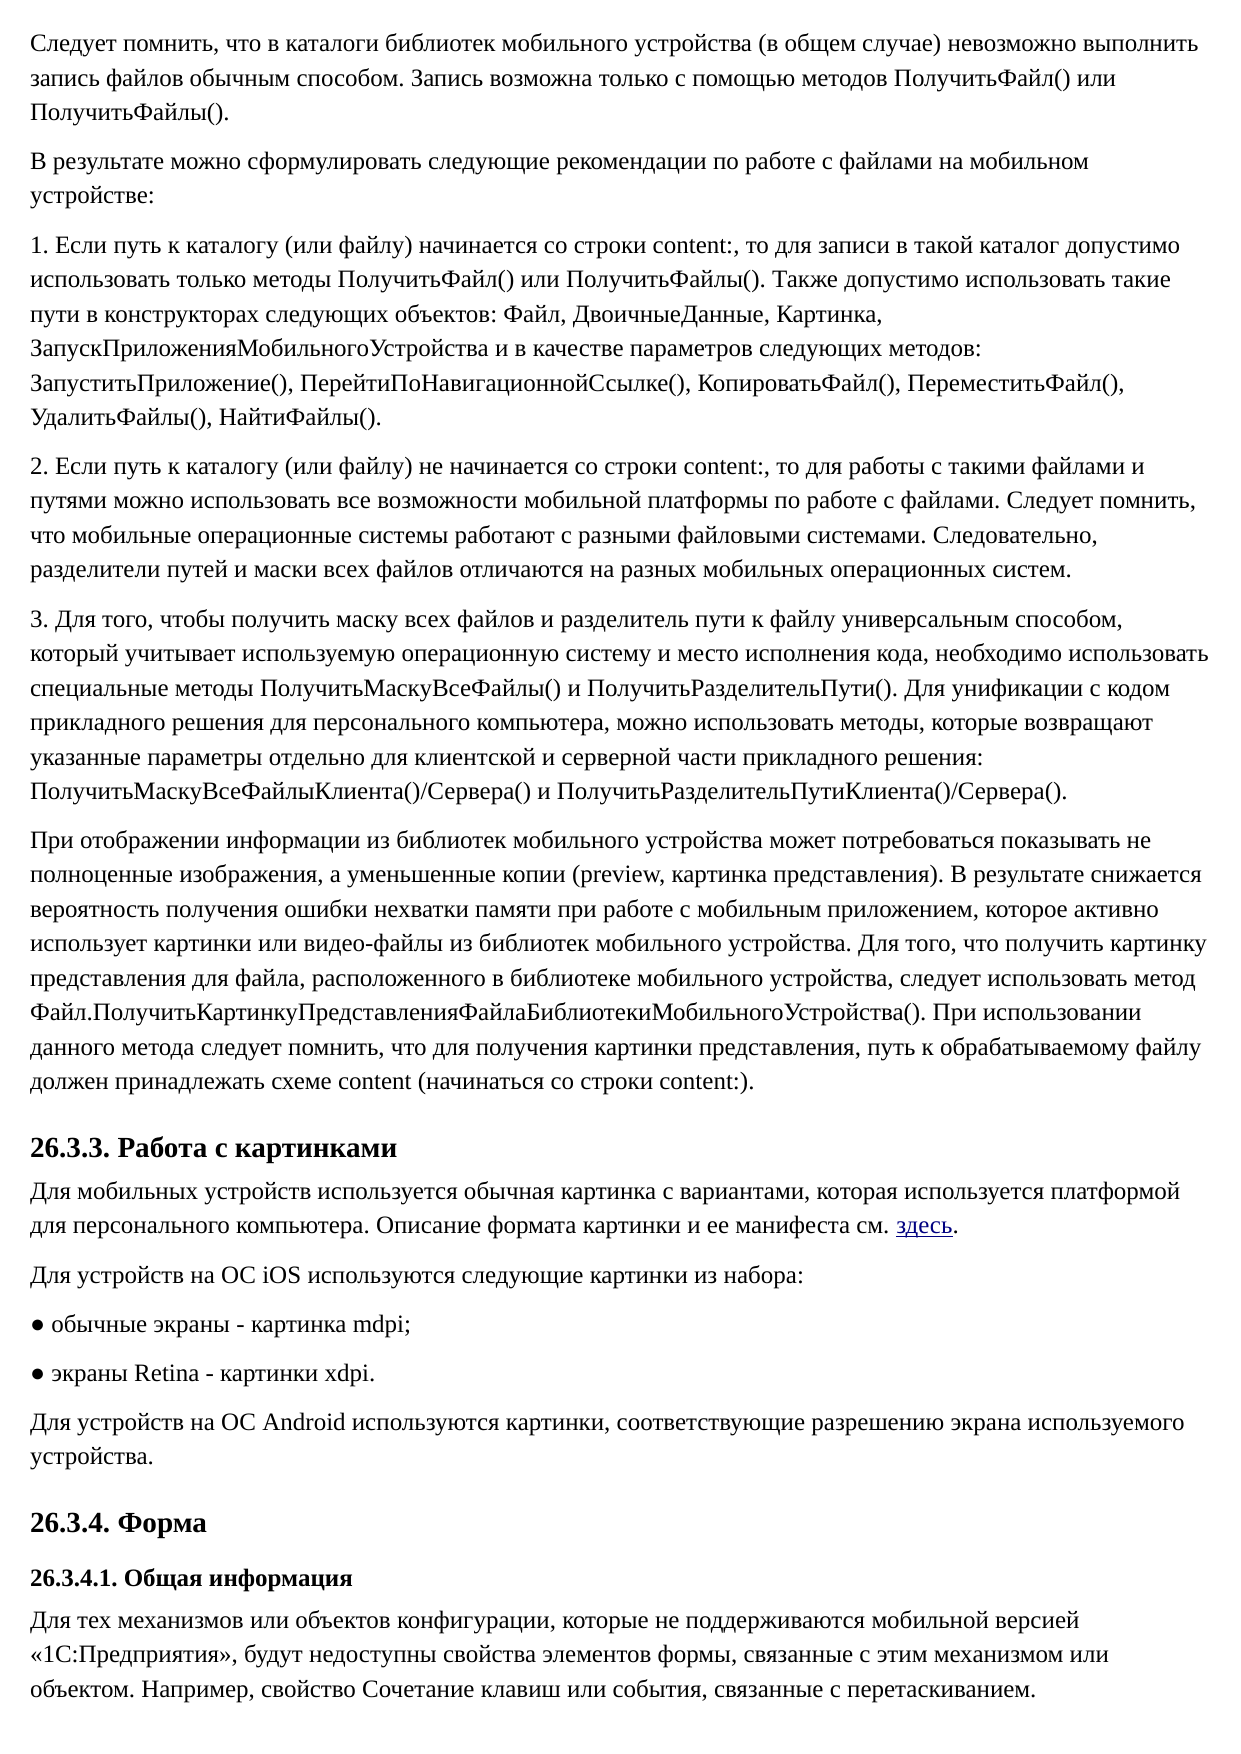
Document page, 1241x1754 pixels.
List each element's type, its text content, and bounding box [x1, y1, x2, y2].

subtitle 26.3.4. Форма [30, 1505, 1211, 1538]
text ● экраны Retina ‑ картинки xdpi. [30, 1358, 1211, 1387]
text 1. Если путь к каталогу (или файлу) начинается со строки content:, то для записи в такой каталог допустимо использовать только методы ПолучитьФайл() или ПолучитьФайлы(). Также допустимо использовать такие пути в конструкторах следующих объектов: Файл, ДвоичныеДанные, Картинка, ЗапускПриложенияМобильногоУстройства и в качестве параметров следующих методов: ЗапуститьПриложение(), ПерейтиПоНавигационнойСсылке(), КопироватьФайл(), ПереместитьФайл(), УдалитьФайлы(), НайтиФайлы(). [30, 230, 1211, 431]
text Для тех механизмов или объектов конфигурации, которые не поддерживаются мобильной версией «1С:Предприятия», будут недоступны свойства элементов формы, связанные с этим механизмом или объектом. Например, свойство Сочетание клавиш или события, связанные с перетаскиванием. [30, 1605, 1211, 1702]
text При отображении информации из библиотек мобильного устройства может потребоваться показывать не полноценные изображения, а уменьшенные копии (preview, картинка представления). В результате снижается вероятность получения ошибки нехватки памяти при работе с мобильным приложением, которое активно использует картинки или видео-файлы из библиотек мобильного устройства. Для того, что получить картинку представления для файла, расположенного в библиотеке мобильного устройства, следует использовать метод Файл.ПолучитьКартинкуПредставленияФайлаБиблиотекиМобильногоУстройства(). При использовании данного метода следует помнить, что для получения картинки представления, путь к обрабатываемому файлу должен принадлежать схеме content (начинаться со строки content:). [30, 825, 1211, 1095]
text 2. Если путь к каталогу (или файлу) не начинается со строки content:, то для работы с такими файлами и путями можно использовать все возможности мобильной платформы по работе с файлами. Следует помнить, что мобильные операционные системы работают с разными файловыми системами. Следовательно, разделители путей и маски всех файлов отличаются на разных мобильных операционных систем. [30, 451, 1211, 583]
subtitle 26.3.3. Работа с картинками [30, 1130, 1211, 1164]
text В результате можно сформулировать следующие рекомендации по работе с файлами на мобильном устройстве: [30, 146, 1211, 209]
subtitle 26.3.4.1. Общая информация [30, 1563, 1211, 1592]
text Для устройств на ОС iOS используются следующие картинки из набора: [30, 1260, 1211, 1288]
text Для мобильных устройств используется обычная картинка с вариантами, которая используется платформой для персонального компьютера. Описание формата картинки и ее манифеста см. здесь. [30, 1176, 1211, 1239]
text Для устройств на ОС Android используются картинки, соответствующие разрешению экрана используемого устройства. [30, 1407, 1211, 1470]
text 3. Для того, чтобы получить маску всех файлов и разделитель пути к файлу универсальным способом, который учитывает используемую операционную систему и место исполнения кода, необходимо использовать специальные методы ПолучитьМаскуВсеФайлы() и ПолучитьРазделительПути(). Для унификации с кодом прикладного решения для персонального компьютера, можно использовать методы, которые возвращают указанные параметры отдельно для клиентской и серверной части прикладного решения: ПолучитьМаскуВсеФайлыКлиента()/Сервера() и ПолучитьРазделительПутиКлиента()/Сервера(). [30, 604, 1211, 805]
text ● обычные экраны ‑ картинка mdpi; [30, 1309, 1211, 1337]
text Следует помнить, что в каталоги библиотек мобильного устройства (в общем случае) невозможно выполнить запись файлов обычным способом. Запись возможна только с помощью методов ПолучитьФайл() или ПолучитьФайлы(). [30, 28, 1211, 126]
